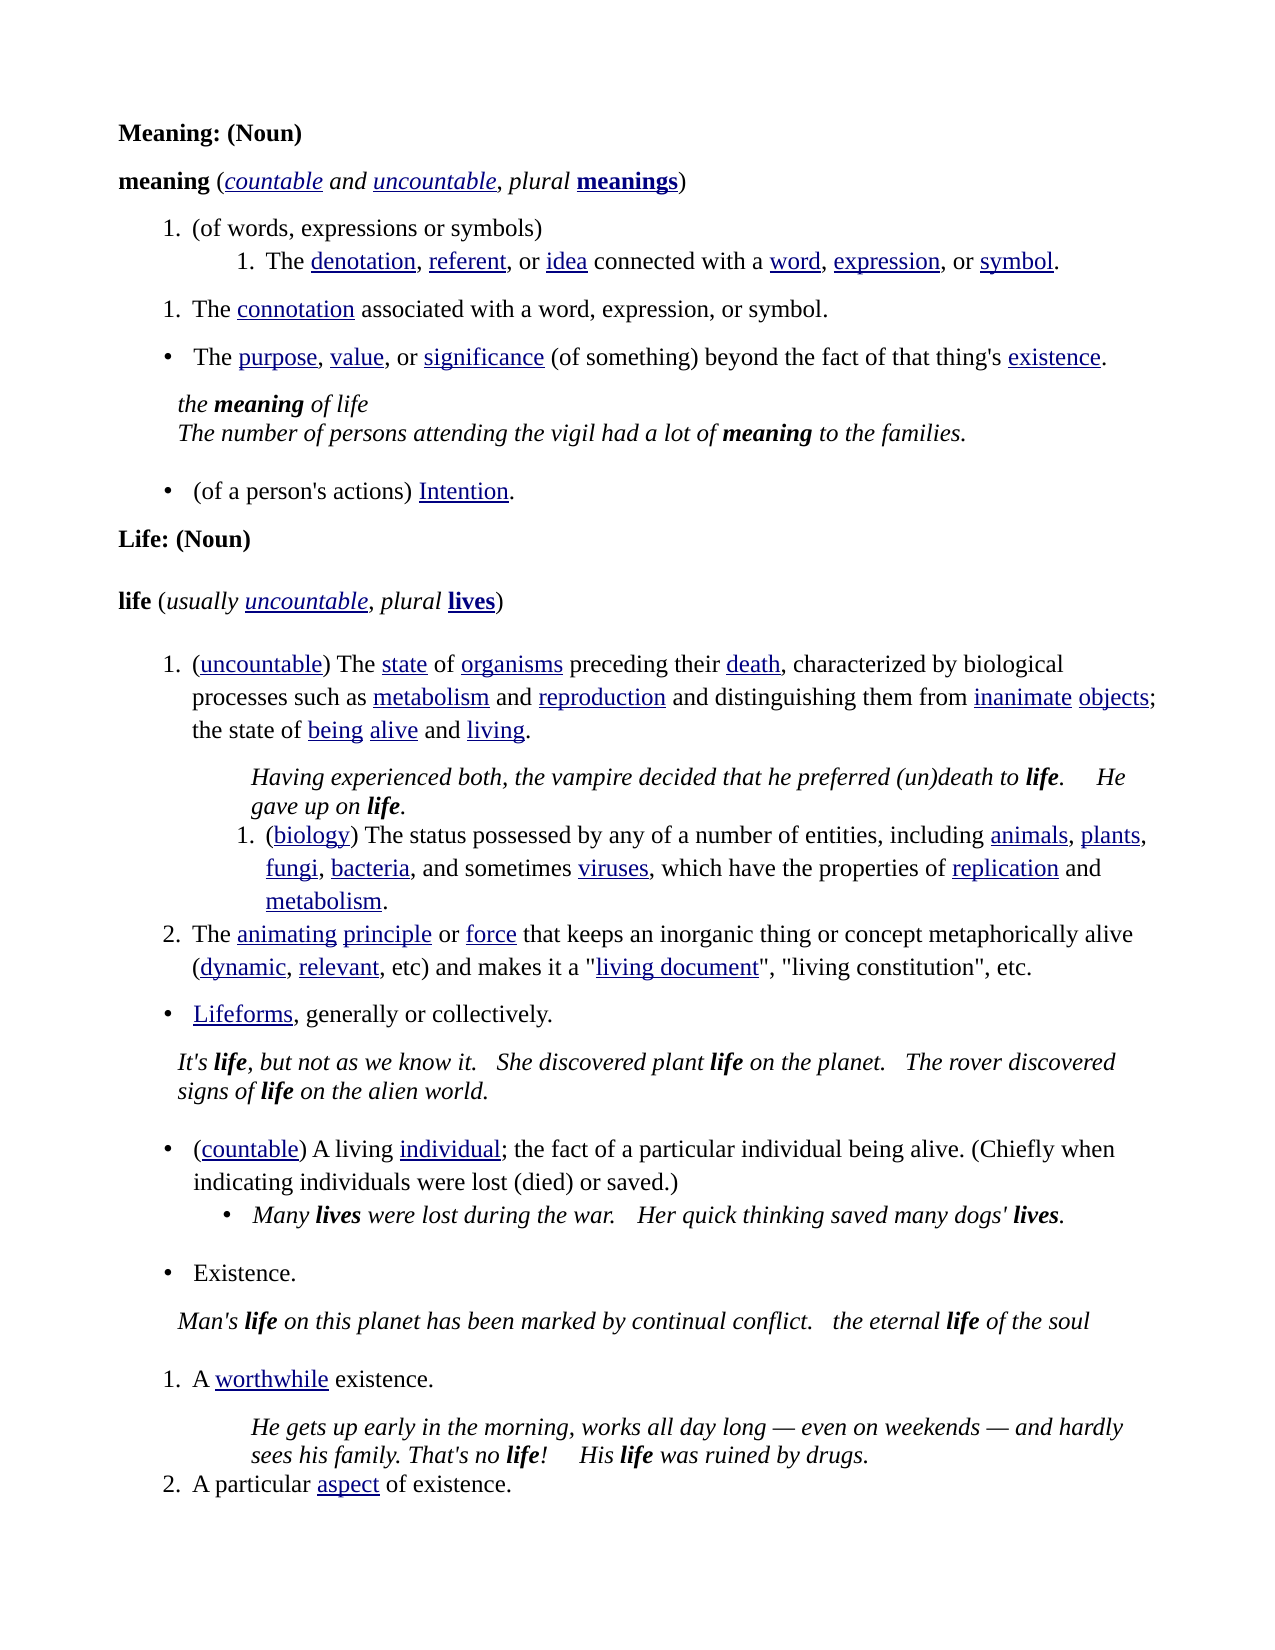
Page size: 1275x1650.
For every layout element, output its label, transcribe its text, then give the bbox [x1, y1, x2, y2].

list The connotation associated with a word, expression, or symbol. [162, 294, 1157, 323]
text life (usually uncountable, plural lives) [118, 586, 1157, 615]
list The number of persons attending the vigil had a lot of meaning to the families. [177, 418, 1157, 447]
list The denotation, referent, or idea connected with a word, expression, or symbol. [236, 246, 1157, 275]
list Having experienced both, the vampire decided that he preferred (un)death to life. He gave up on life. [221, 762, 1157, 820]
list He gets up early in the morning, works all day long — even on weekends — and hardly sees his family. That's no life! His life was ruined by drugs. [221, 1412, 1157, 1469]
list Many lives were lost during the war. Her quick thinking saved many dogs' lives. [223, 1200, 1157, 1229]
list (countable) A living individual; the fact of a particular individual being alive. (Chiefly when indicating individuals were lost (died) or saved.) [164, 1134, 1157, 1196]
text Meaning: (Noun) [118, 118, 1157, 147]
list (uncountable) The state of organisms preceding their death, characterized by biological processes such as metabolism and reproduction and distinguishing them from inanimate objects; the state of being alive and living. [162, 649, 1157, 743]
list A particular aspect of existence. [162, 1469, 1157, 1498]
list (of a person's actions) Intention. [164, 476, 1157, 505]
list The animating principle or force that keeps an inorganic thing or concept metaphorically alive (dynamic, relevant, etc) and makes it a "living document", "living constitution", etc. [162, 919, 1157, 981]
list A worthwhile existence. [162, 1364, 1157, 1393]
list Existence. [164, 1258, 1157, 1287]
list (of words, expressions or symbols) [162, 213, 1157, 242]
list Lifeforms, generally or collectively. [164, 999, 1157, 1028]
list (biology) The status possessed by any of a number of entities, including animals, plants, fungi, bacteria, and sometimes viruses, which have the properties of replication and metabolism. [236, 820, 1157, 915]
list It's life, but not as we know it. She discovered plant life on the planet. The rover discovered signs of life on the alien world. [177, 1047, 1157, 1105]
list Man's life on this planet has been marked by continual conflict. the eternal life of the soul [177, 1306, 1157, 1335]
text meaning (countable and uncountable, plural meanings) [118, 166, 1157, 194]
list the meaning of life [177, 389, 1157, 418]
list The purpose, value, or significance (of something) beyond the fact of that thing's existence. [164, 342, 1157, 370]
text Life: (Noun) [118, 524, 1157, 552]
